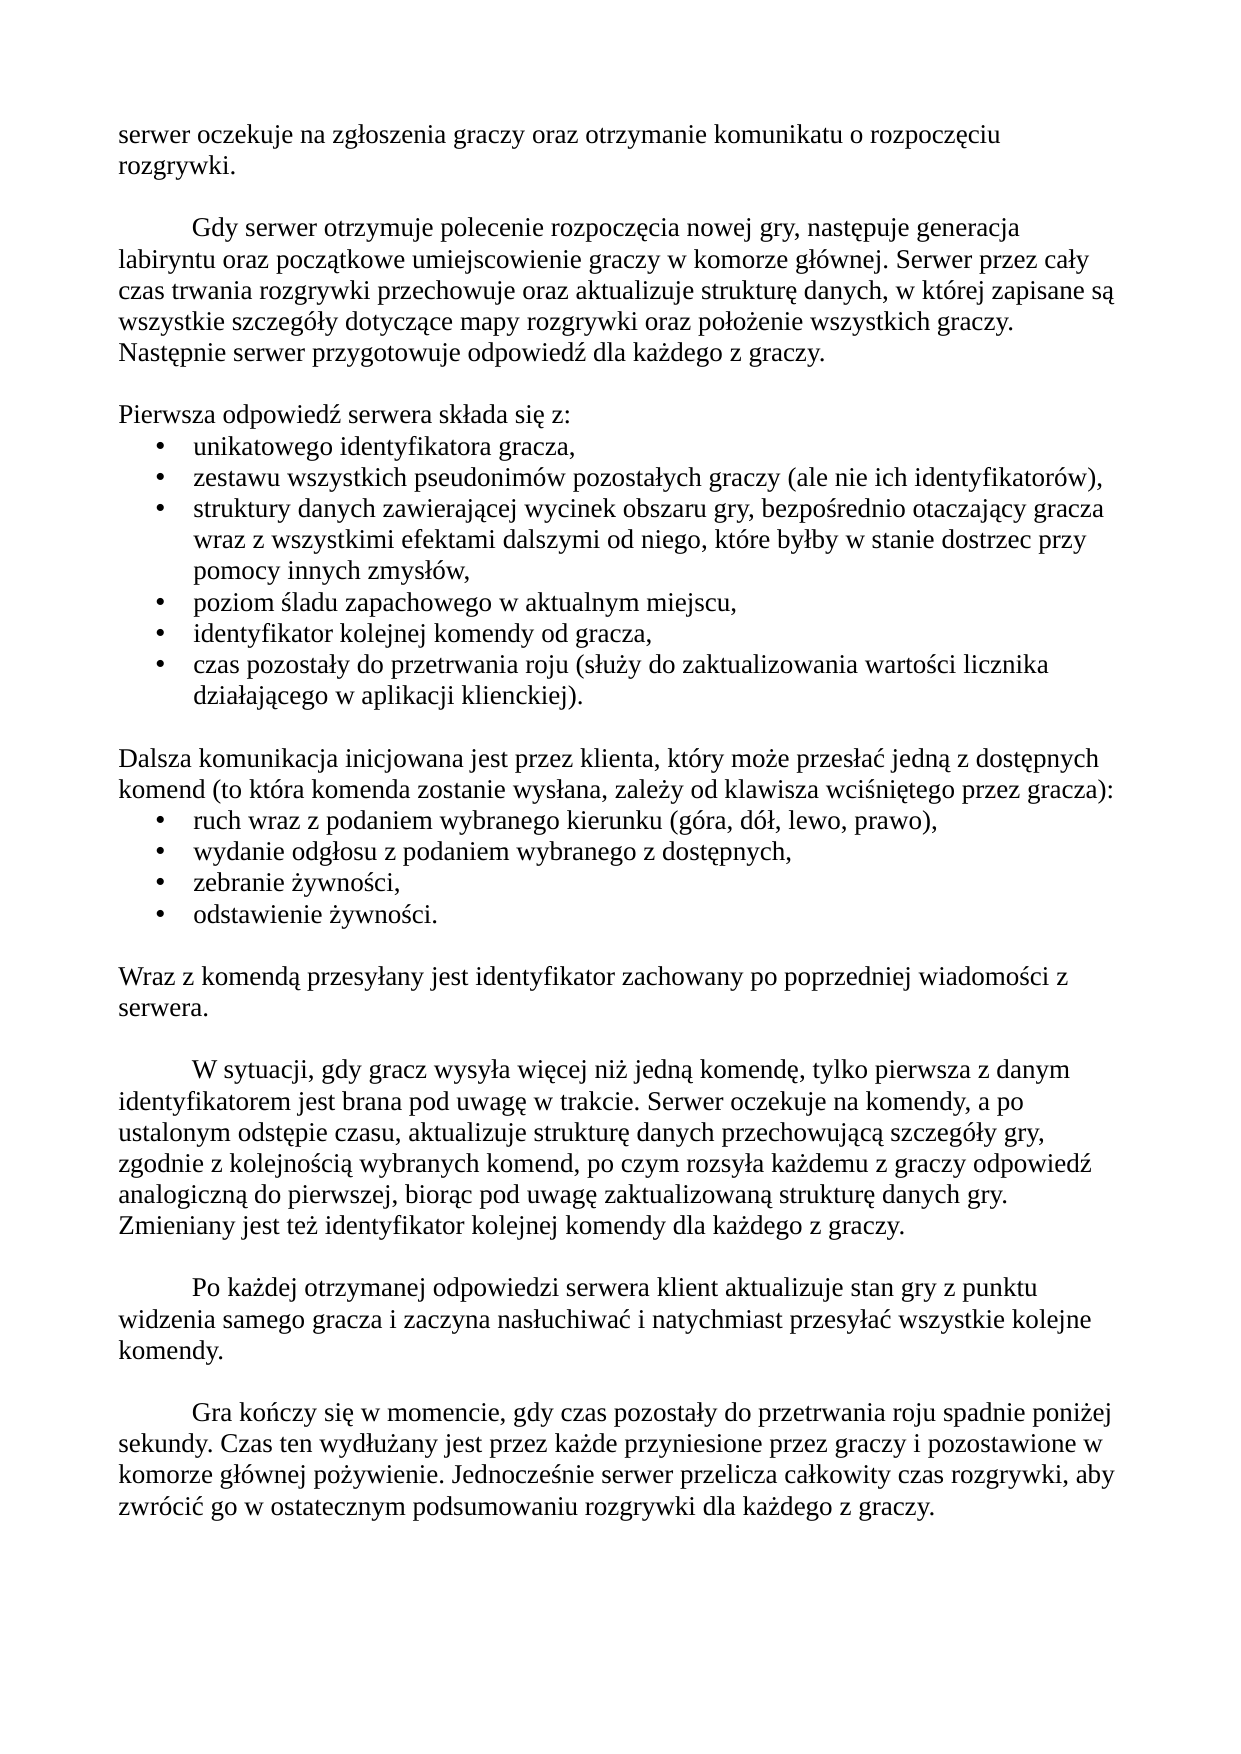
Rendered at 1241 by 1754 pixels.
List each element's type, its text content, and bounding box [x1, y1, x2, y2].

list zebranie żywności, [156, 866, 1122, 898]
text Dalsza komunikacja inicjowana jest przez klienta, który może przesłać jedną z dostępnych komend (to która komenda zostanie wysłana, zależy od klawisza wciśniętego przez gracza): [118, 742, 1122, 804]
list ruch wraz z podaniem wybranego kierunku (góra, dół, lewo, prawo), [156, 804, 1122, 835]
text Gdy serwer otrzymuje polecenie rozpoczęcia nowej gry, następuje generacja labiryntu oraz początkowe umiejscowienie graczy w komorze głównej. Serwer przez cały czas trwania rozgrywki przechowuje oraz aktualizuje strukturę danych, w której zapisane są wszystkie szczegóły dotyczące mapy rozgrywki oraz położenie wszystkich graczy. Następnie serwer przygotowuje odpowiedź dla każdego z graczy. [118, 212, 1122, 367]
text Gra kończy się w momencie, gdy czas pozostały do przetrwania roju spadnie poniżej sekundy. Czas ten wydłużany jest przez każde przyniesione przez graczy i pozostawione w komorze głównej pożywienie. Jednocześnie serwer przelicza całkowity czas rozgrywki, aby zwrócić go w ostatecznym podsumowaniu rozgrywki dla każdego z graczy. [118, 1396, 1122, 1521]
list struktury danych zawierającej wycinek obszaru gry, bezpośrednio otaczający gracza wraz z wszystkimi efektami dalszymi od niego, które byłby w stanie dostrzec przy pomocy innych zmysłów, [156, 492, 1122, 586]
text Pierwsza odpowiedź serwera składa się z: [118, 398, 1122, 429]
list unikatowego identyfikatora gracza, [156, 429, 1122, 461]
list zestawu wszystkich pseudonimów pozostałych graczy (ale nie ich identyfikatorów), [156, 461, 1122, 492]
list poziom śladu zapachowego w aktualnym miejscu, [156, 586, 1122, 617]
list odstawienie żywności. [156, 898, 1122, 929]
text W sytuacji, gdy gracz wysyła więcej niż jedną komendę, tylko pierwsza z danym identyfikatorem jest brana pod uwagę w trakcie. Serwer oczekuje na komendy, a po ustalonym odstępie czasu, aktualizuje strukturę danych przechowującą szczegóły gry, zgodnie z kolejnością wybranych komend, po czym rozsyła każdemu z graczy odpowiedź analogiczną do pierwszej, biorąc pod uwagę zaktualizowaną strukturę danych gry. Zmieniany jest też identyfikator kolejnej komendy dla każdego z graczy. [118, 1053, 1122, 1240]
text Po każdej otrzymanej odpowiedzi serwera klient aktualizuje stan gry z punktu widzenia samego gracza i zaczyna nasłuchiwać i natychmiast przesyłać wszystkie kolejne komendy. [118, 1272, 1122, 1365]
list wydanie odgłosu z podaniem wybranego z dostępnych, [156, 835, 1122, 866]
list identyfikator kolejnej komendy od gracza, [156, 617, 1122, 648]
list czas pozostały do przetrwania roju (służy do zaktualizowania wartości licznika działającego w aplikacji klienckiej). [156, 648, 1122, 711]
text Wraz z komendą przesyłany jest identyfikator zachowany po poprzedniej wiadomości z serwera. [118, 960, 1122, 1022]
text serwer oczekuje na zgłoszenia graczy oraz otrzymanie komunikatu o rozpoczęciu rozgrywki. [118, 118, 1122, 180]
